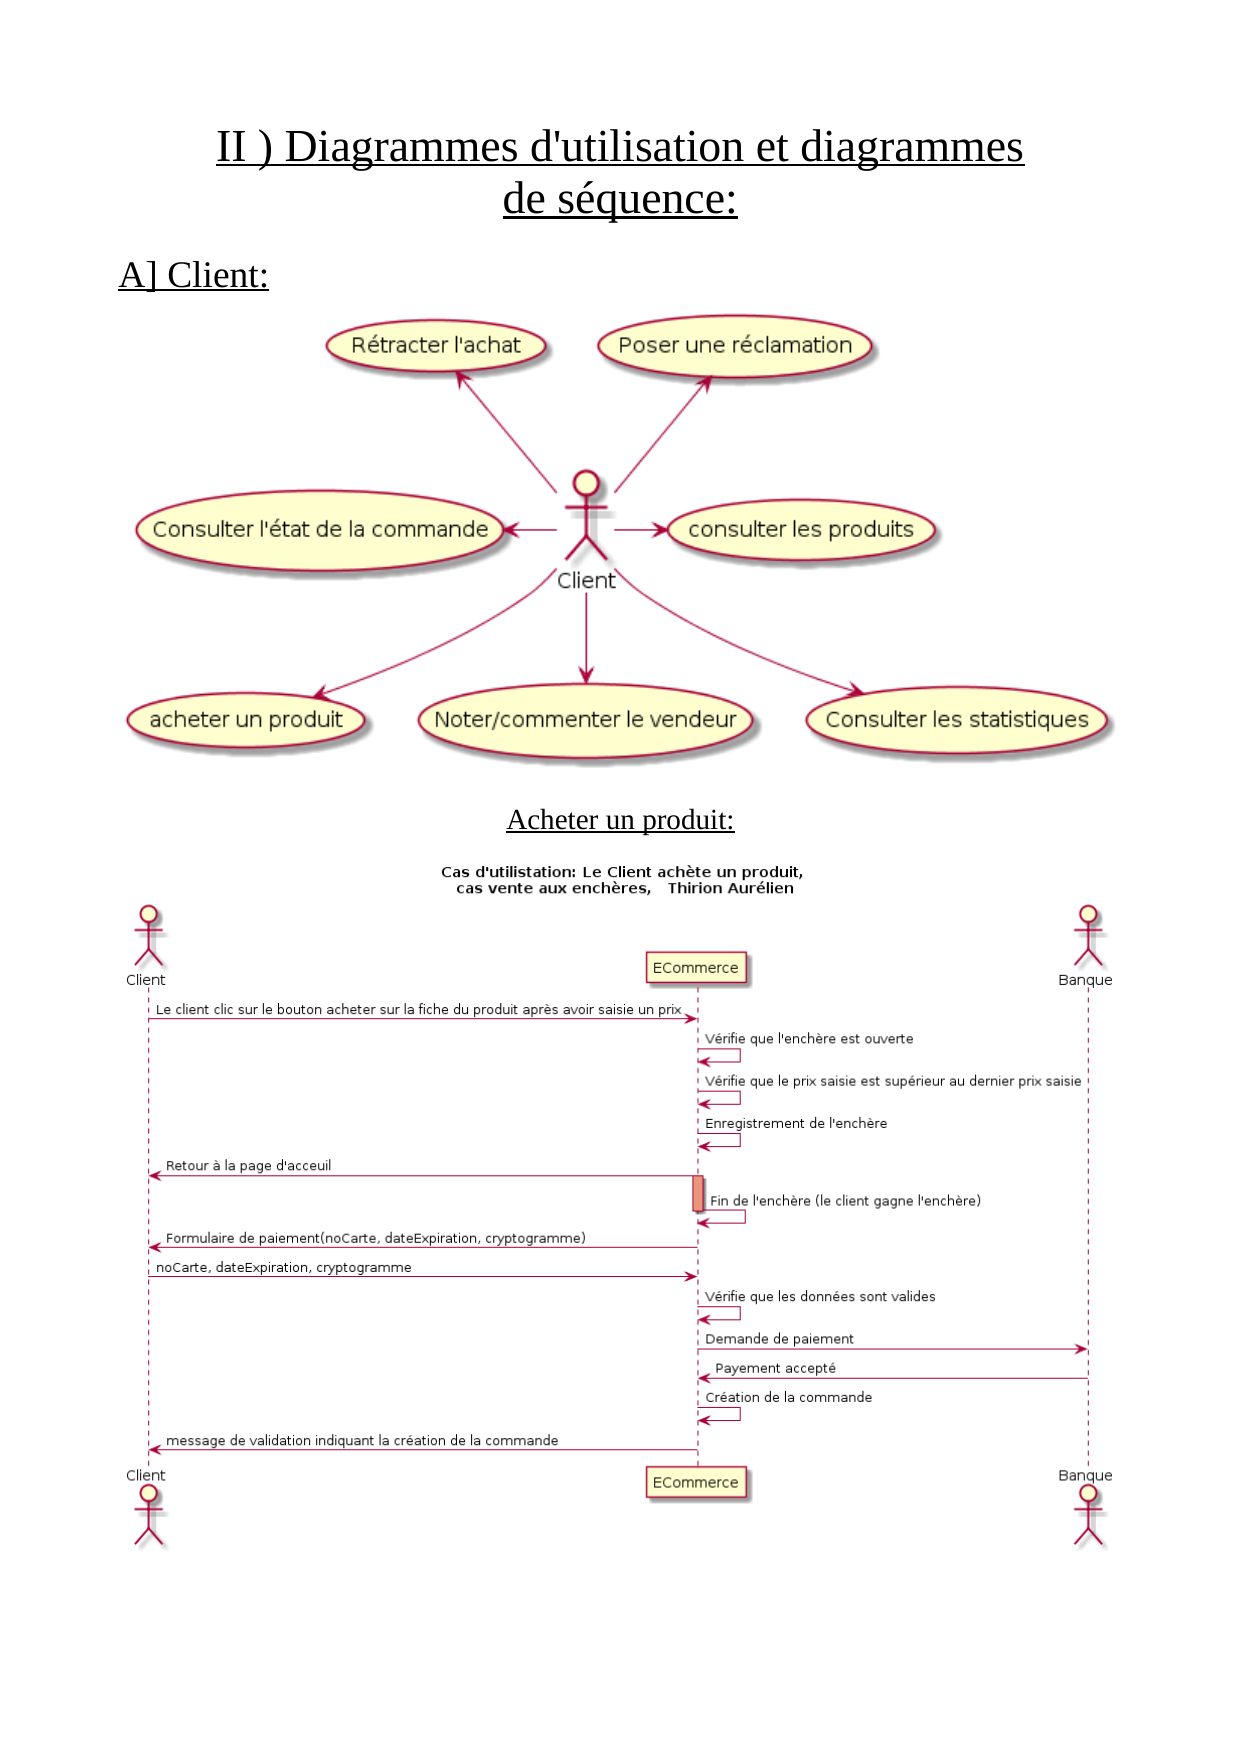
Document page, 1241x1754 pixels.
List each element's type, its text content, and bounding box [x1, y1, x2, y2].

picture [118, 854, 1123, 1554]
text A] Client: [118, 252, 1122, 295]
text Acheter un produit: [118, 802, 1122, 836]
picture [118, 303, 1123, 774]
text II ) Diagrammes d'utilisation et diagrammes [118, 118, 1122, 171]
text de séquence: [118, 171, 1122, 223]
